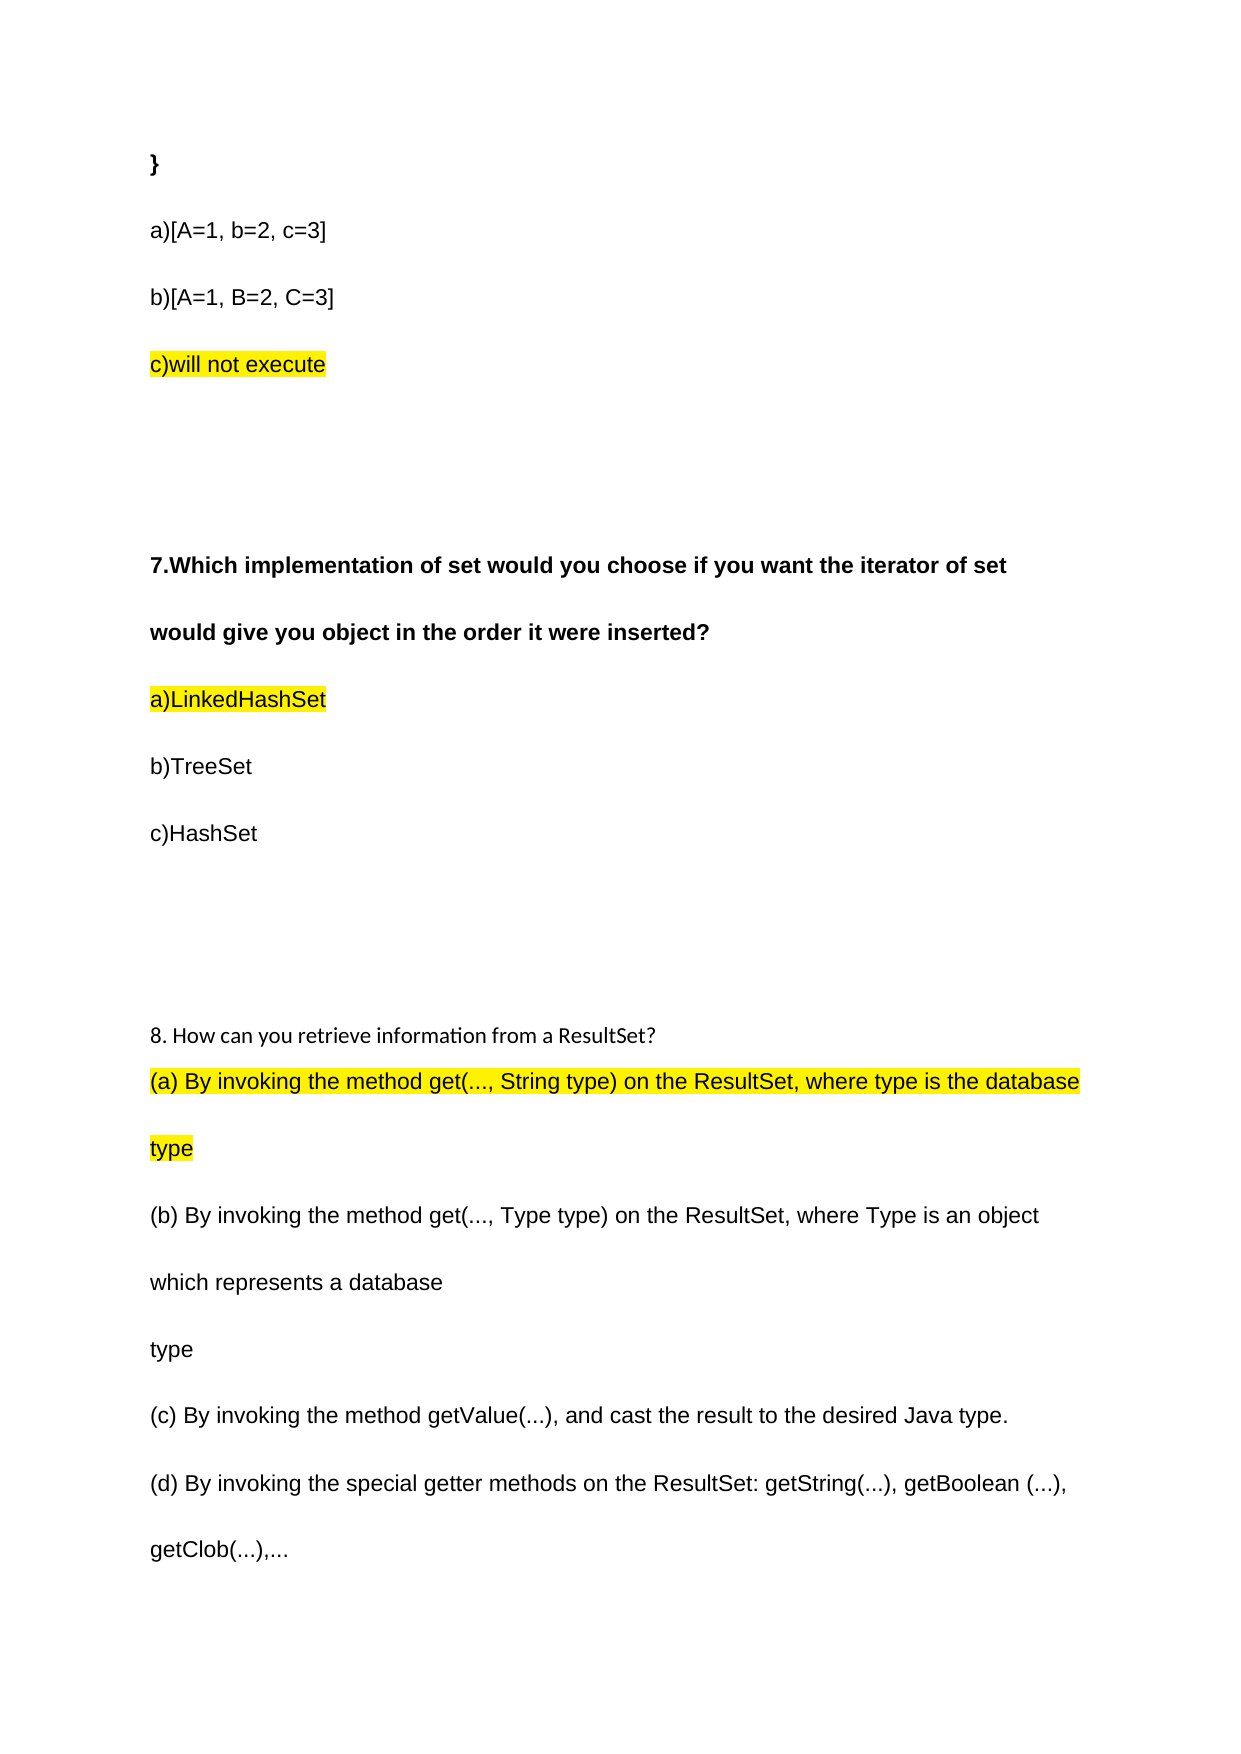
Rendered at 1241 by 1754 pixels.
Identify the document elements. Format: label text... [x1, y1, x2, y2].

text a)[A=1, b=2, c=3] [150, 217, 1090, 243]
text } [150, 150, 1090, 176]
text (a) By invoking the method get(..., String type) on the ResultSet, where type is the database [150, 1068, 1090, 1094]
text (b) By invoking the method get(..., Type type) on the ResultSet, where Type is an object [150, 1202, 1090, 1228]
text a)LinkedHashSet [150, 686, 1090, 712]
text (c) By invoking the method getValue(...), and cast the result to the desired Java type. [150, 1402, 1090, 1429]
text getClob(...),... [150, 1536, 1090, 1563]
text (d) By invoking the special getter methods on the ResultSet: getString(...), getBoolean (...), [150, 1469, 1090, 1496]
text would give you object in the order it were inserted? [150, 619, 1090, 645]
text 8. How can you retrieve information from a ResultSet? [150, 1021, 1090, 1049]
text c)HashSet [150, 820, 1090, 846]
text b)[A=1, B=2, C=3] [150, 284, 1090, 310]
text b)TreeSet [150, 753, 1090, 779]
text type [150, 1336, 1090, 1362]
text which represents a database [150, 1268, 1090, 1295]
text type [150, 1134, 1090, 1161]
text 7.Which implementation of set would you choose if you want the iterator of set [150, 552, 1090, 578]
text c)will not execute [150, 351, 1090, 377]
